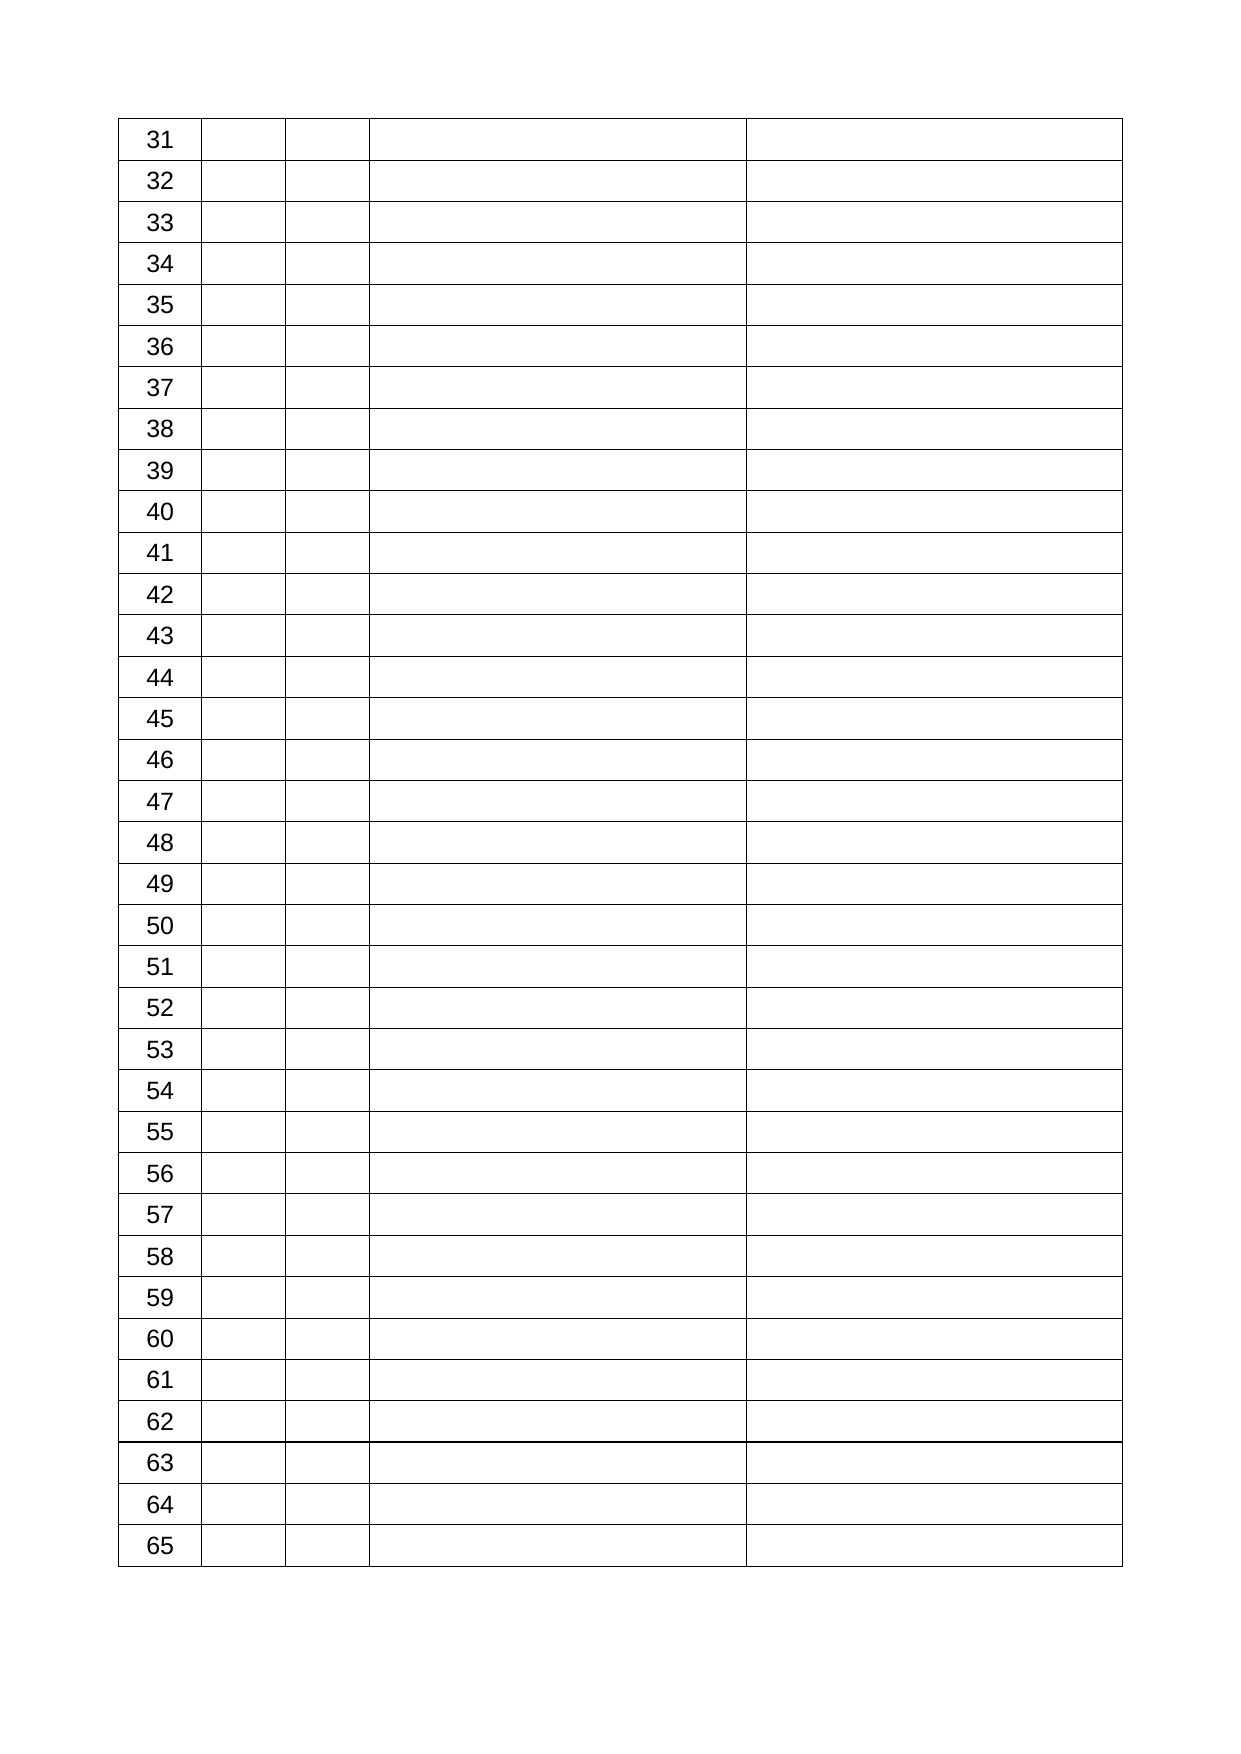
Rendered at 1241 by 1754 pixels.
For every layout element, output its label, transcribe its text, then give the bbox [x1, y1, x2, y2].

table_cell [286, 1401, 369, 1441]
table_cell [370, 1401, 746, 1441]
table_cell [370, 202, 746, 242]
table_cell 45 [119, 698, 201, 738]
table_cell [202, 119, 285, 159]
table_cell [202, 905, 285, 945]
table_cell 36 [119, 326, 201, 366]
table_cell 63 [119, 1443, 201, 1483]
table_cell [370, 657, 746, 697]
table_cell [370, 1484, 746, 1524]
table_cell [370, 119, 746, 159]
table_cell [202, 1153, 285, 1193]
table_cell [370, 1070, 746, 1111]
table_cell [202, 1525, 285, 1566]
table_cell [370, 574, 746, 614]
table_cell [286, 864, 369, 904]
table_cell [286, 1277, 369, 1317]
table_cell [202, 450, 285, 490]
table_cell [286, 533, 369, 573]
table_cell [747, 946, 1122, 987]
table_cell 54 [119, 1070, 201, 1111]
table_cell [286, 740, 369, 780]
table_cell [747, 1153, 1122, 1193]
table_cell [747, 409, 1122, 449]
table_cell 55 [119, 1112, 201, 1152]
table_cell [286, 367, 369, 408]
table_cell [202, 285, 285, 325]
table_cell [286, 1484, 369, 1524]
table_cell [370, 1277, 746, 1317]
table_cell [747, 1484, 1122, 1524]
table_cell [202, 1070, 285, 1111]
table_cell [747, 1443, 1122, 1483]
table_cell [747, 119, 1122, 159]
table_cell [747, 1277, 1122, 1317]
table_cell 46 [119, 740, 201, 780]
table_cell [202, 1484, 285, 1524]
table_cell [370, 533, 746, 573]
table_cell 41 [119, 533, 201, 573]
table_cell 43 [119, 615, 201, 656]
table_cell [202, 1401, 285, 1441]
table_cell [286, 1236, 369, 1276]
table_cell [747, 285, 1122, 325]
table_cell 44 [119, 657, 201, 697]
table_cell [286, 1029, 369, 1069]
table_cell [202, 864, 285, 904]
table_cell [286, 781, 369, 821]
table_cell [286, 161, 369, 201]
table_cell 57 [119, 1194, 201, 1235]
table_cell 47 [119, 781, 201, 821]
table_cell [747, 657, 1122, 697]
table_cell 56 [119, 1153, 201, 1193]
table_cell [370, 326, 746, 366]
table_cell [202, 533, 285, 573]
table_cell 60 [119, 1319, 201, 1359]
table_cell [747, 781, 1122, 821]
table_cell [370, 1236, 746, 1276]
table_cell [747, 1360, 1122, 1400]
table_cell [370, 1112, 746, 1152]
table_cell 31 [119, 119, 201, 159]
table_cell [370, 864, 746, 904]
table_cell 62 [119, 1401, 201, 1441]
table_cell [202, 409, 285, 449]
table_cell [747, 988, 1122, 1028]
table_cell [370, 409, 746, 449]
table_cell [202, 1194, 285, 1235]
table_cell [747, 450, 1122, 490]
table_cell [747, 367, 1122, 408]
table_cell [286, 1525, 369, 1566]
table_cell [370, 1360, 746, 1400]
table_cell [747, 1070, 1122, 1111]
table_cell [202, 243, 285, 283]
table_cell 37 [119, 367, 201, 408]
table_cell [747, 1194, 1122, 1235]
table_cell [370, 1443, 746, 1483]
table_cell [202, 988, 285, 1028]
table_cell 40 [119, 491, 201, 532]
table_cell 61 [119, 1360, 201, 1400]
table_cell [202, 161, 285, 201]
table_cell [747, 1319, 1122, 1359]
table_cell 33 [119, 202, 201, 242]
table_cell [747, 864, 1122, 904]
table_cell [370, 285, 746, 325]
table_cell [370, 243, 746, 283]
table_cell [370, 367, 746, 408]
table_cell 65 [119, 1525, 201, 1566]
table_cell 39 [119, 450, 201, 490]
table_cell [370, 988, 746, 1028]
table_cell [286, 615, 369, 656]
table_cell [747, 243, 1122, 283]
table_cell [286, 946, 369, 987]
table_cell 58 [119, 1236, 201, 1276]
table_cell [370, 161, 746, 201]
table_cell [202, 1277, 285, 1317]
table_cell [286, 574, 369, 614]
table_cell 50 [119, 905, 201, 945]
table_cell [286, 450, 369, 490]
table_cell [286, 905, 369, 945]
table_cell [286, 1153, 369, 1193]
table_cell [747, 491, 1122, 532]
table_cell [747, 574, 1122, 614]
table_cell [747, 698, 1122, 738]
table_cell 59 [119, 1277, 201, 1317]
table_cell [747, 1401, 1122, 1441]
table_cell [370, 1194, 746, 1235]
table_cell [370, 1319, 746, 1359]
table_cell [286, 657, 369, 697]
table_cell [370, 698, 746, 738]
table_cell [370, 1029, 746, 1069]
table_cell [202, 1360, 285, 1400]
table_cell [202, 202, 285, 242]
table_cell [286, 491, 369, 532]
table_cell [286, 326, 369, 366]
table_cell [370, 491, 746, 532]
table_cell [202, 574, 285, 614]
table_cell 53 [119, 1029, 201, 1069]
table_cell [286, 285, 369, 325]
table_cell [286, 1194, 369, 1235]
table_cell 38 [119, 409, 201, 449]
table_cell [286, 1443, 369, 1483]
table_cell [747, 1029, 1122, 1069]
table_cell [747, 202, 1122, 242]
table_cell 48 [119, 822, 201, 862]
table_cell [202, 781, 285, 821]
table_cell [370, 822, 746, 862]
table_cell [747, 822, 1122, 862]
table_cell [202, 657, 285, 697]
table_cell [286, 243, 369, 283]
table_cell [747, 1525, 1122, 1566]
table_cell [202, 367, 285, 408]
table_cell [747, 740, 1122, 780]
table_cell 51 [119, 946, 201, 987]
table_cell [286, 1319, 369, 1359]
table_cell [202, 326, 285, 366]
table_cell 42 [119, 574, 201, 614]
table_cell 52 [119, 988, 201, 1028]
table_cell [202, 1236, 285, 1276]
table_cell [202, 1319, 285, 1359]
table_cell [286, 698, 369, 738]
table_cell [747, 161, 1122, 201]
table_cell [747, 905, 1122, 945]
table_cell 35 [119, 285, 201, 325]
table_cell [286, 409, 369, 449]
table_cell [370, 905, 746, 945]
table_cell [286, 202, 369, 242]
table_cell [747, 1112, 1122, 1152]
table_cell 64 [119, 1484, 201, 1524]
table_cell [747, 533, 1122, 573]
table_cell [370, 946, 746, 987]
table_cell [202, 1029, 285, 1069]
table_cell [747, 615, 1122, 656]
table_cell [286, 1360, 369, 1400]
table_cell [286, 1112, 369, 1152]
table_cell 32 [119, 161, 201, 201]
table_cell [286, 1070, 369, 1111]
table_cell [286, 988, 369, 1028]
table_cell [747, 326, 1122, 366]
table_cell [202, 615, 285, 656]
table_cell 49 [119, 864, 201, 904]
table_cell [202, 740, 285, 780]
table_cell [202, 1112, 285, 1152]
table_cell [202, 1443, 285, 1483]
table_cell 34 [119, 243, 201, 283]
table_cell [370, 1153, 746, 1193]
table_cell [202, 698, 285, 738]
table_cell [747, 1236, 1122, 1276]
table_cell [370, 740, 746, 780]
table_cell [370, 615, 746, 656]
table_cell [370, 781, 746, 821]
table_cell [370, 1525, 746, 1566]
table_cell [286, 119, 369, 159]
table_cell [202, 822, 285, 862]
table_cell [370, 450, 746, 490]
table_cell [202, 491, 285, 532]
table_cell [286, 822, 369, 862]
table_cell [202, 946, 285, 987]
